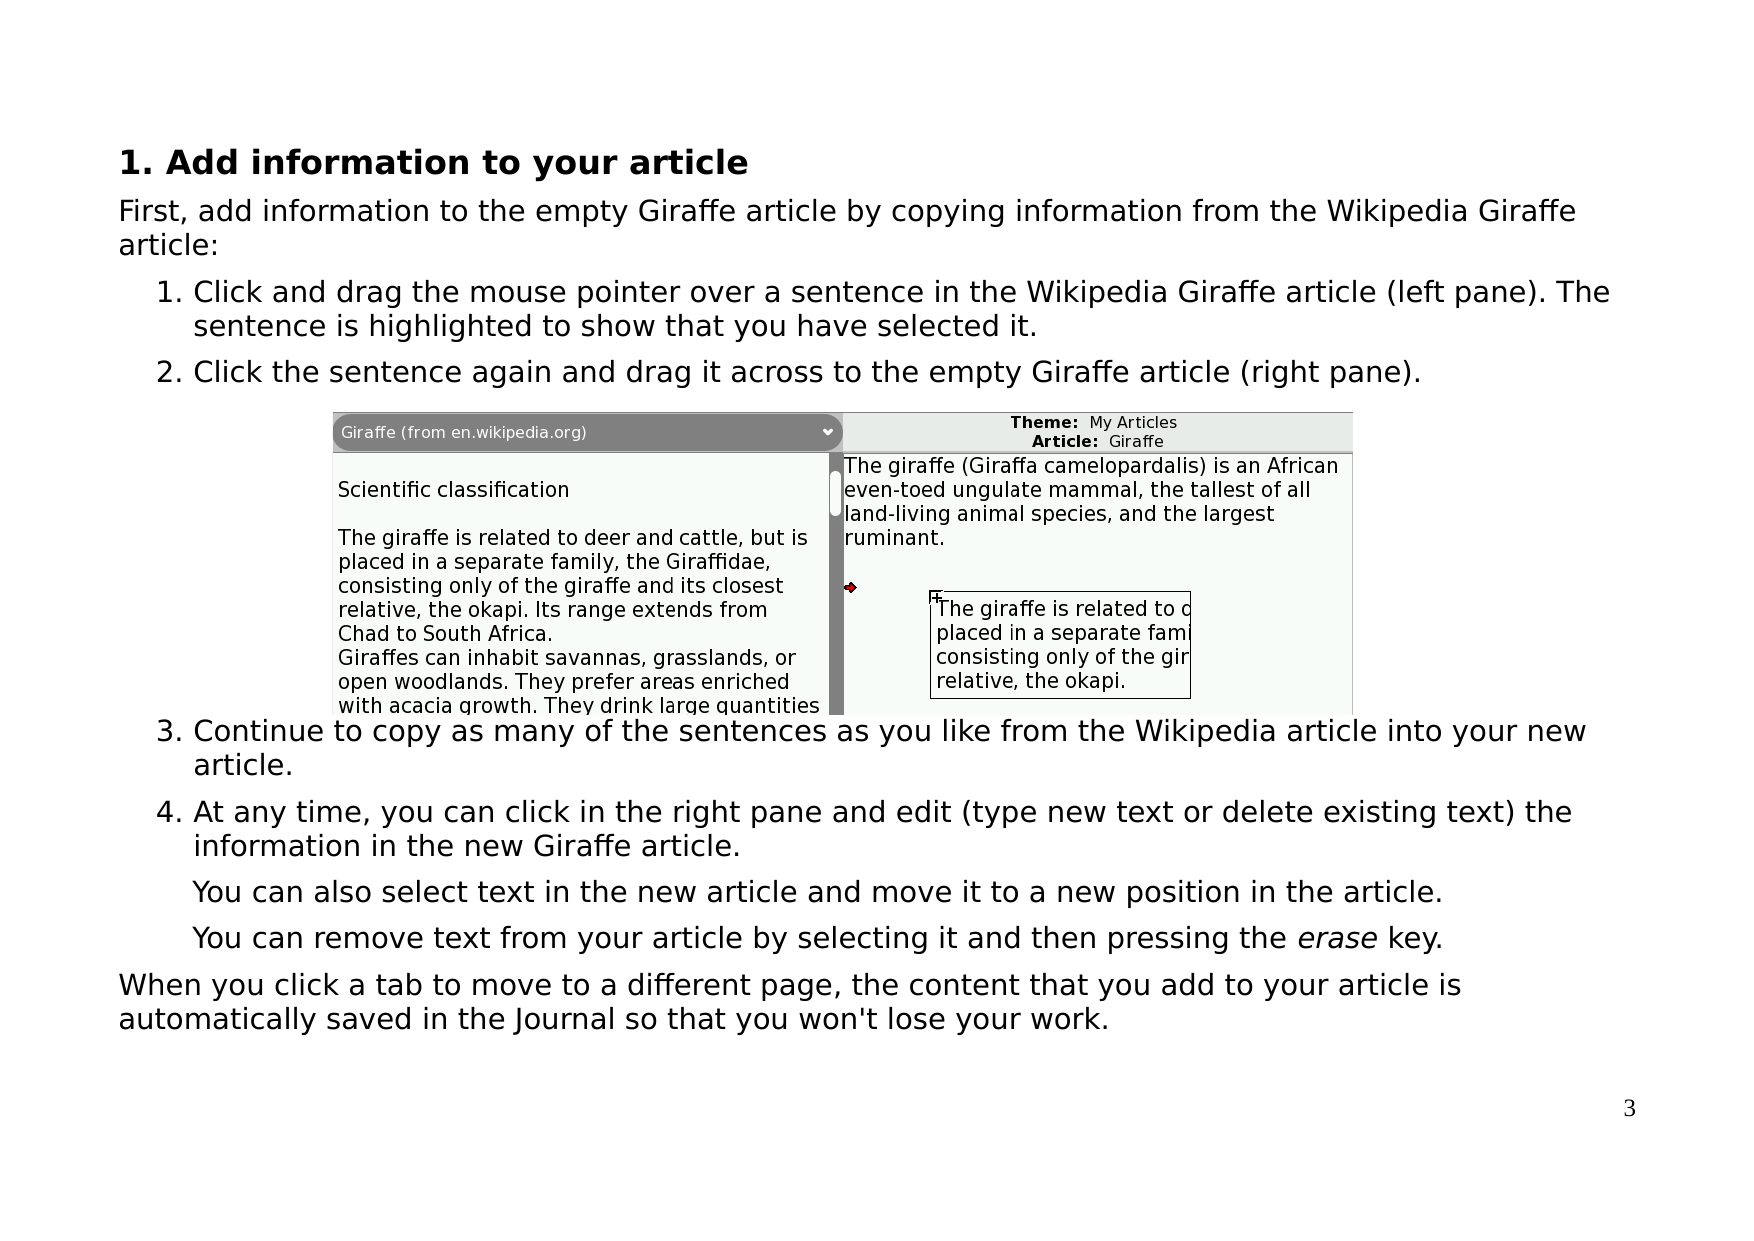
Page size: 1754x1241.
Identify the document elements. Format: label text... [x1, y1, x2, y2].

picture [332, 412, 1353, 715]
list Click the sentence again and drag it across to the empty Giraffe article (right pane). [156, 355, 1636, 389]
text First, add information to the empty Giraffe article by copying information from the Wikipedia Giraffe article: [118, 194, 1636, 262]
list Continue to copy as many of the sentences as you like from the Wikipedia article into your new article. [156, 402, 1636, 782]
list At any time, you can click in the right pane and edit (type new text or delete existing text) the information in the new Giraffe article. [156, 795, 1636, 863]
subtitle 1. Add information to your article [118, 143, 1636, 182]
text When you click a tab to move to a different page, the content that you add to your article is automatically saved in the Journal so that you won't lose your work. [118, 968, 1636, 1036]
text You can remove text from your article by selecting it and then pressing the erase key. [192, 922, 1636, 956]
list Click and drag the mouse pointer over a sentence in the Wikipedia Giraffe article (left pane). The sentence is highlighted to show that you have selected it. [156, 275, 1636, 343]
text You can also select text in the new article and move it to a new position in the article. [192, 875, 1636, 909]
